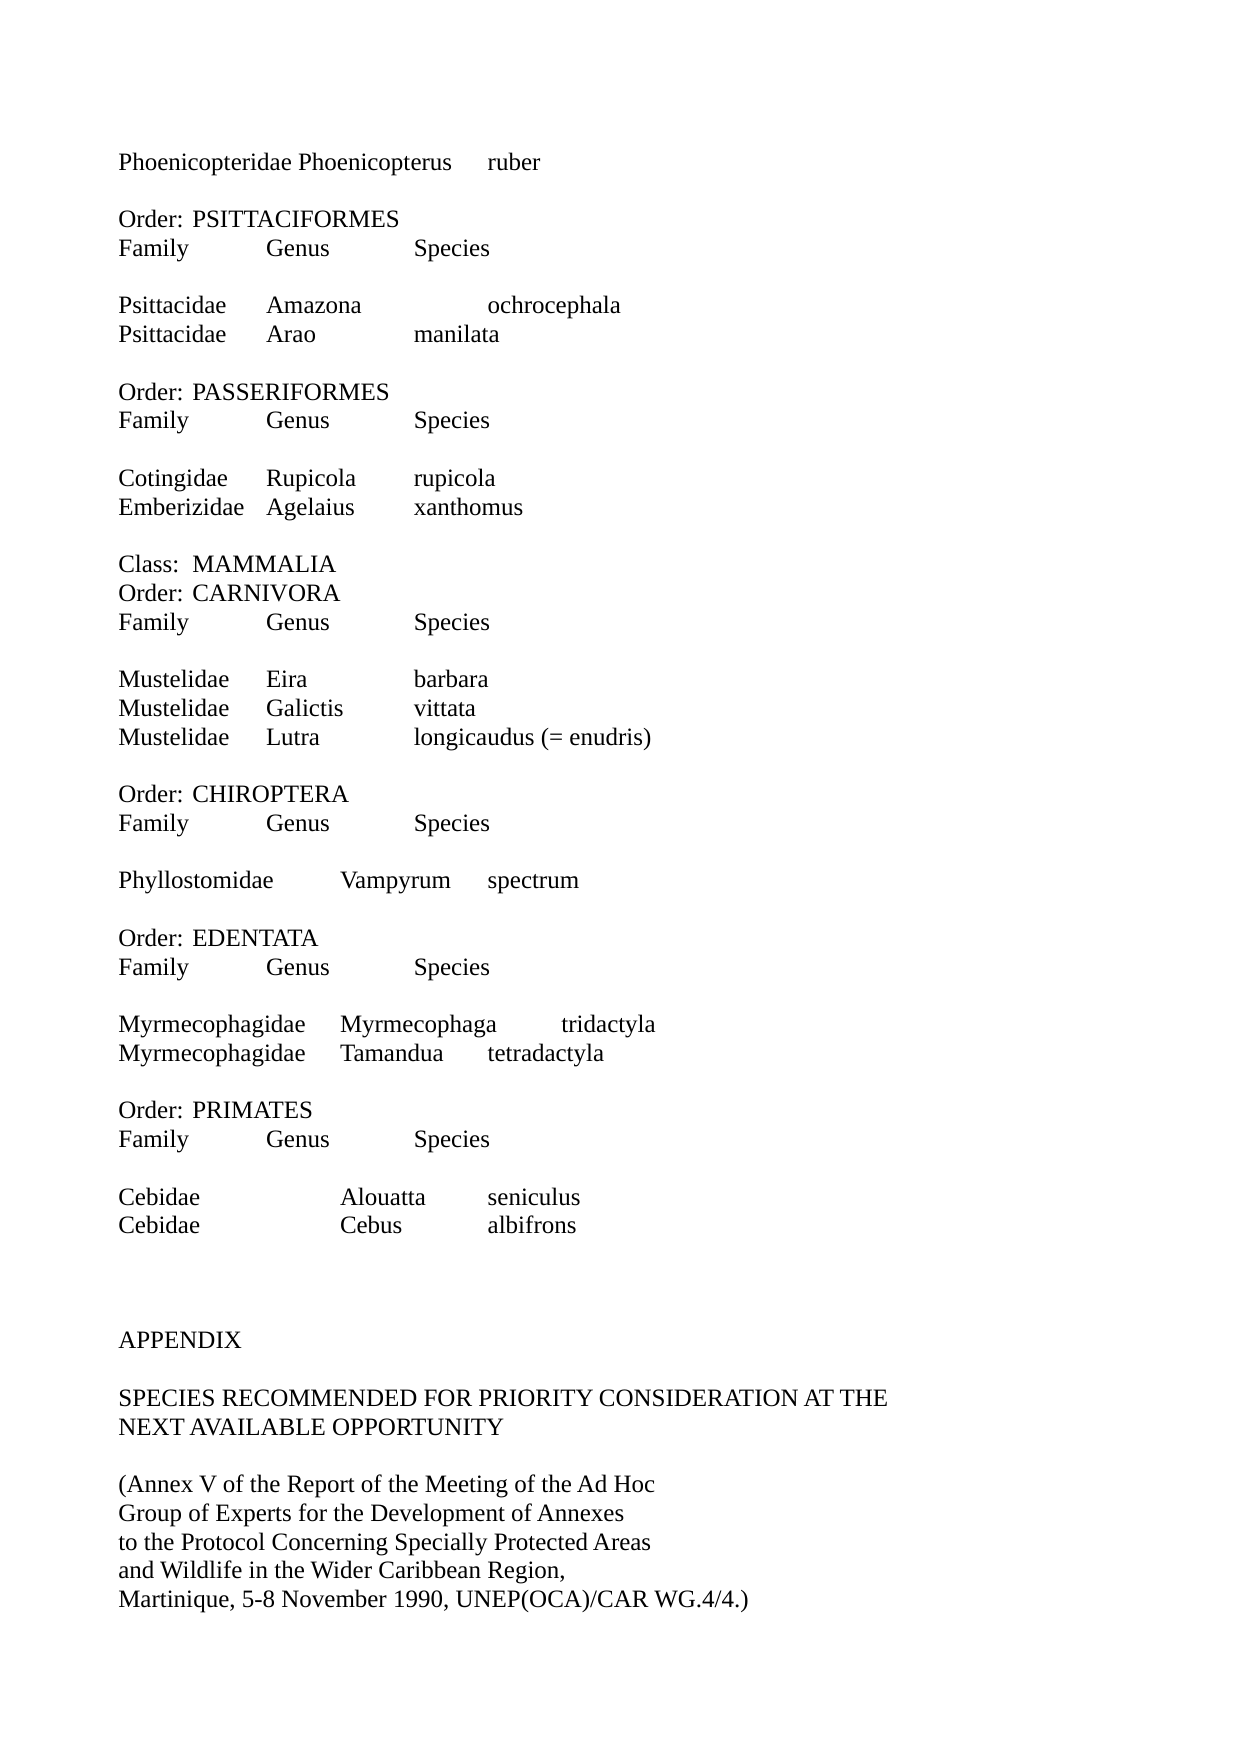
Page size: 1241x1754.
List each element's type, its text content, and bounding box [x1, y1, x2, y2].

text Class: MAMMALIA [118, 549, 1122, 578]
text Order: CARNIVORA [118, 578, 1122, 607]
text Myrmecophagidae Myrmecophaga tridactyla [118, 1009, 1122, 1038]
text Emberizidae Agelaius xanthomus [118, 492, 1122, 521]
text Mustelidae Lutra longicaudus (= enudris) [118, 722, 1122, 751]
text Order: PRIMATES [118, 1096, 1122, 1124]
text Cotingidae Rupicola rupicola [118, 463, 1122, 492]
text Family Genus Species [118, 952, 1122, 981]
text Psittacidae Amazona ochrocephala [118, 291, 1122, 319]
text Family Genus Species [118, 808, 1122, 837]
text Family Genus Species [118, 233, 1122, 262]
text Cebidae Cebus albifrons [118, 1211, 1122, 1239]
text Phoenicopteridae Phoenicopterus ruber [118, 147, 1122, 176]
text Family Genus Species [118, 1124, 1122, 1153]
text Psittacidae Arao manilata [118, 319, 1122, 348]
text Cebidae Alouatta seniculus [118, 1182, 1122, 1211]
text and Wildlife in the Wider Caribbean Region, [118, 1556, 1122, 1584]
text Family Genus Species [118, 406, 1122, 434]
text Mustelidae Galictis vittata [118, 693, 1122, 722]
text Group of Experts for the Development of Annexes [118, 1498, 1122, 1527]
text Family Genus Species [118, 607, 1122, 636]
text Myrmecophagidae Tamandua tetradactyla [118, 1038, 1122, 1067]
text Order: CHIROPTERA [118, 779, 1122, 808]
text to the Protocol Concerning Specially Protected Areas [118, 1527, 1122, 1556]
text Order: PASSERIFORMES [118, 377, 1122, 406]
text Martinique, 5-8 November 1990, UNEP(OCA)/CAR WG.4/4.) [118, 1584, 1122, 1613]
text (Annex V of the Report of the Meeting of the Ad Hoc [118, 1469, 1122, 1498]
text Phyllostomidae Vampyrum spectrum [118, 866, 1122, 894]
text Mustelidae Eira barbara [118, 664, 1122, 693]
text APPENDIX [118, 1326, 1122, 1354]
text Order: EDENTATA [118, 923, 1122, 952]
text NEXT AVAILABLE OPPORTUNITY [118, 1412, 1122, 1441]
text Order: PSITTACIFORMES [118, 204, 1122, 233]
text SPECIES RECOMMENDED FOR PRIORITY CONSIDERATION AT THE [118, 1383, 1122, 1412]
